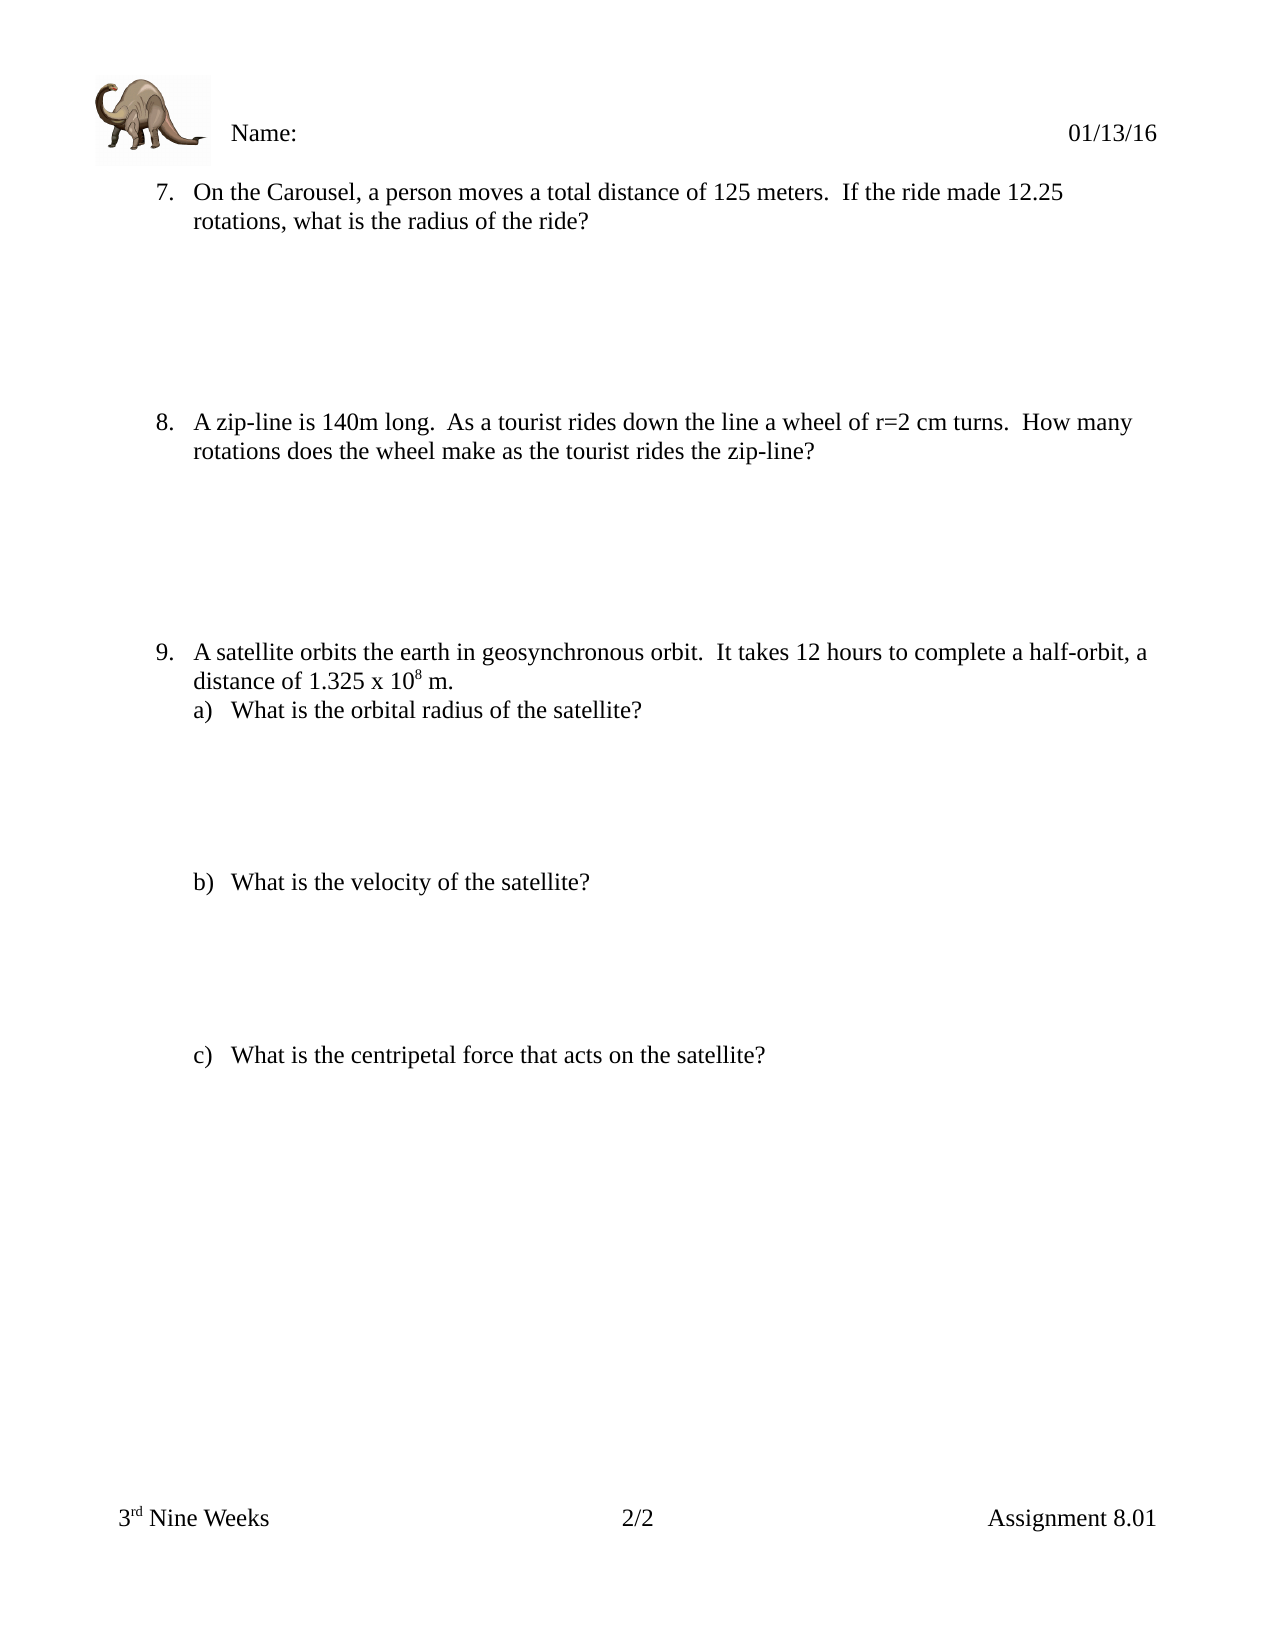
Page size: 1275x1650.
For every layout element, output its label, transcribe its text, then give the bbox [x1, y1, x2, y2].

list A satellite orbits the earth in geosynchronous orbit. It takes 12 hours to complete a half-orbit, a distance of 1.325 x 108 m. [156, 637, 1157, 695]
list What is the velocity of the satellite? [193, 867, 1157, 896]
picture [95, 75, 211, 166]
list What is the centripetal force that acts on the satellite? [193, 1040, 1157, 1068]
list What is the orbital radius of the satellite? [193, 695, 1157, 723]
list A zip-line is 140m long. As a tourist rides down the line a wheel of r=2 cm turns. How many rotations does the wheel make as the tourist rides the zip-line? [156, 407, 1157, 465]
list On the Carousel, a person moves a total distance of 125 meters. If the ride made 12.25 rotations, what is the radius of the ride? [156, 177, 1157, 235]
